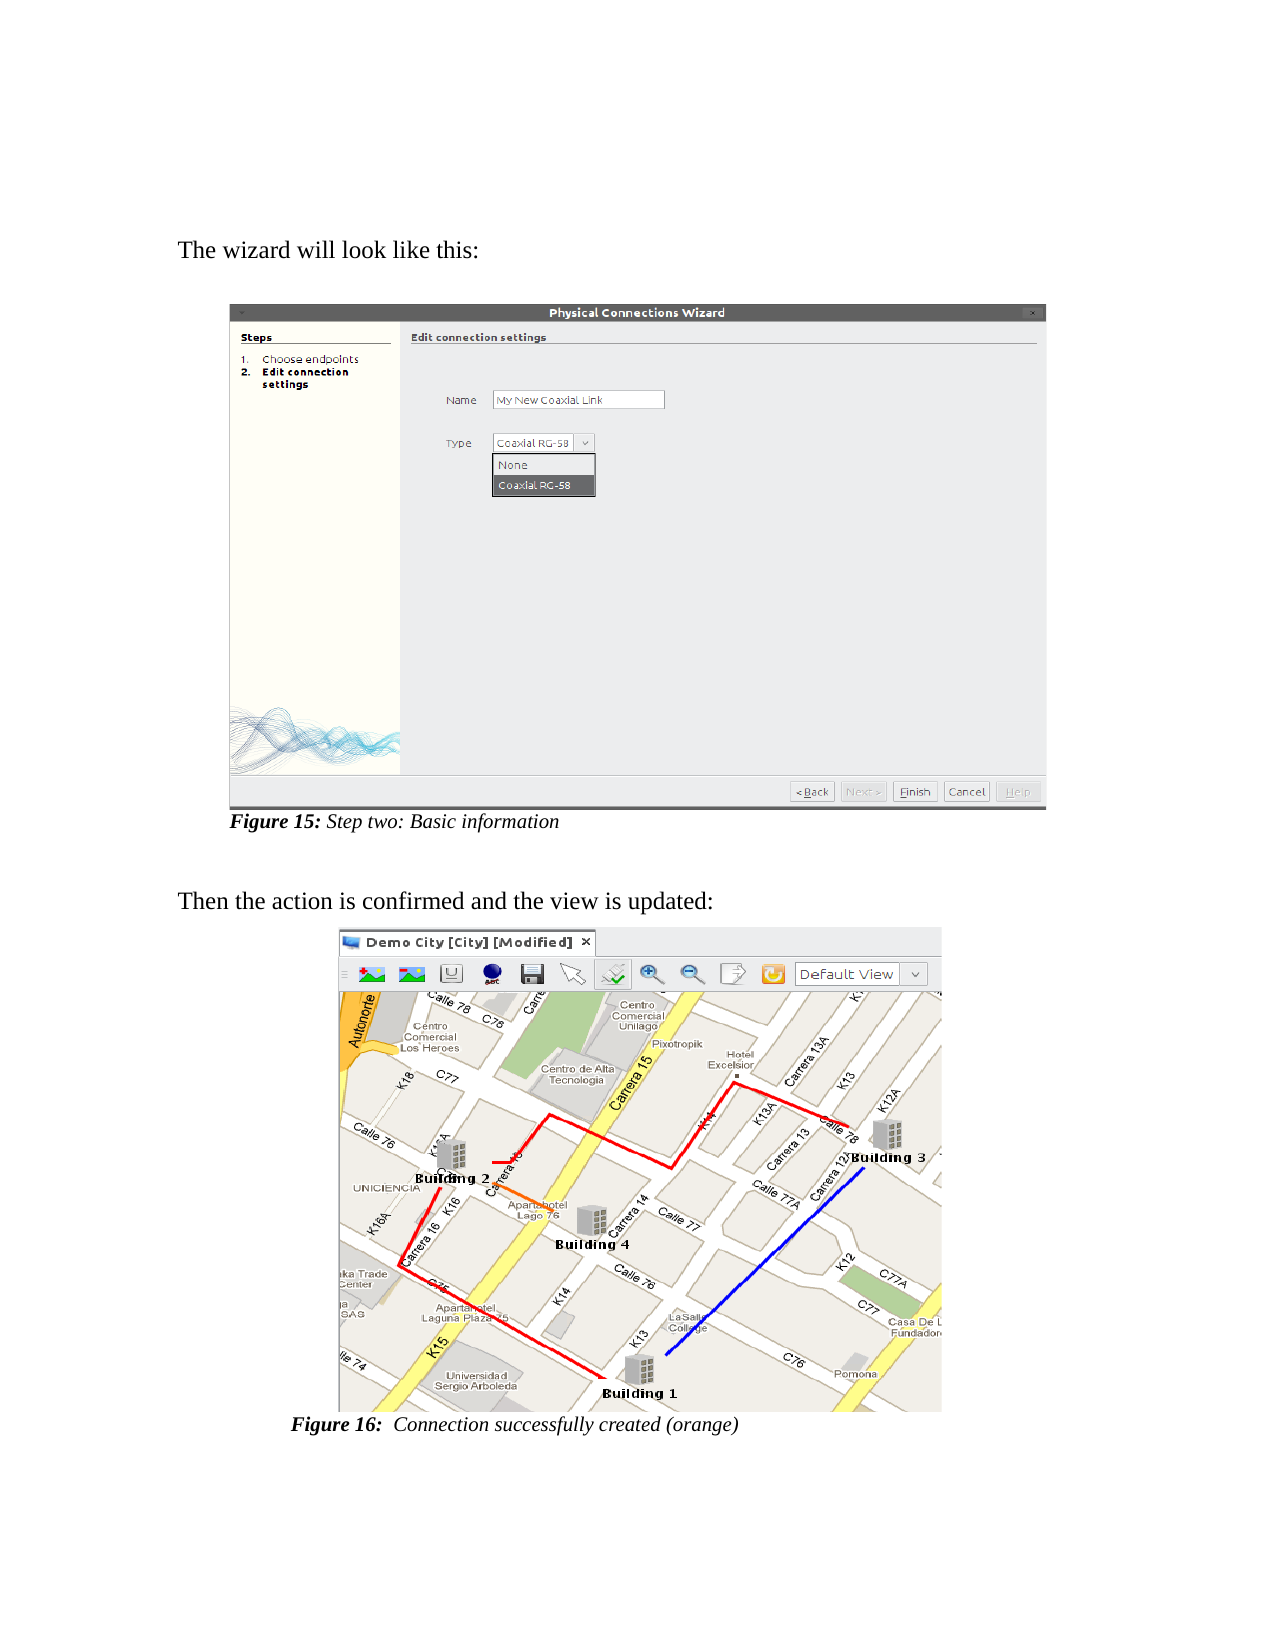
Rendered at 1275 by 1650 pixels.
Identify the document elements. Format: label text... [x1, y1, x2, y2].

picture [338, 927, 942, 1412]
list Step two: Basic information [229, 810, 1046, 833]
text Then the action is confirmed and the view is updated: [177, 886, 1098, 915]
text The wizard will look like this: [177, 235, 1098, 263]
picture [229, 304, 1047, 810]
list Connection successfully created (orange) [291, 928, 984, 1436]
